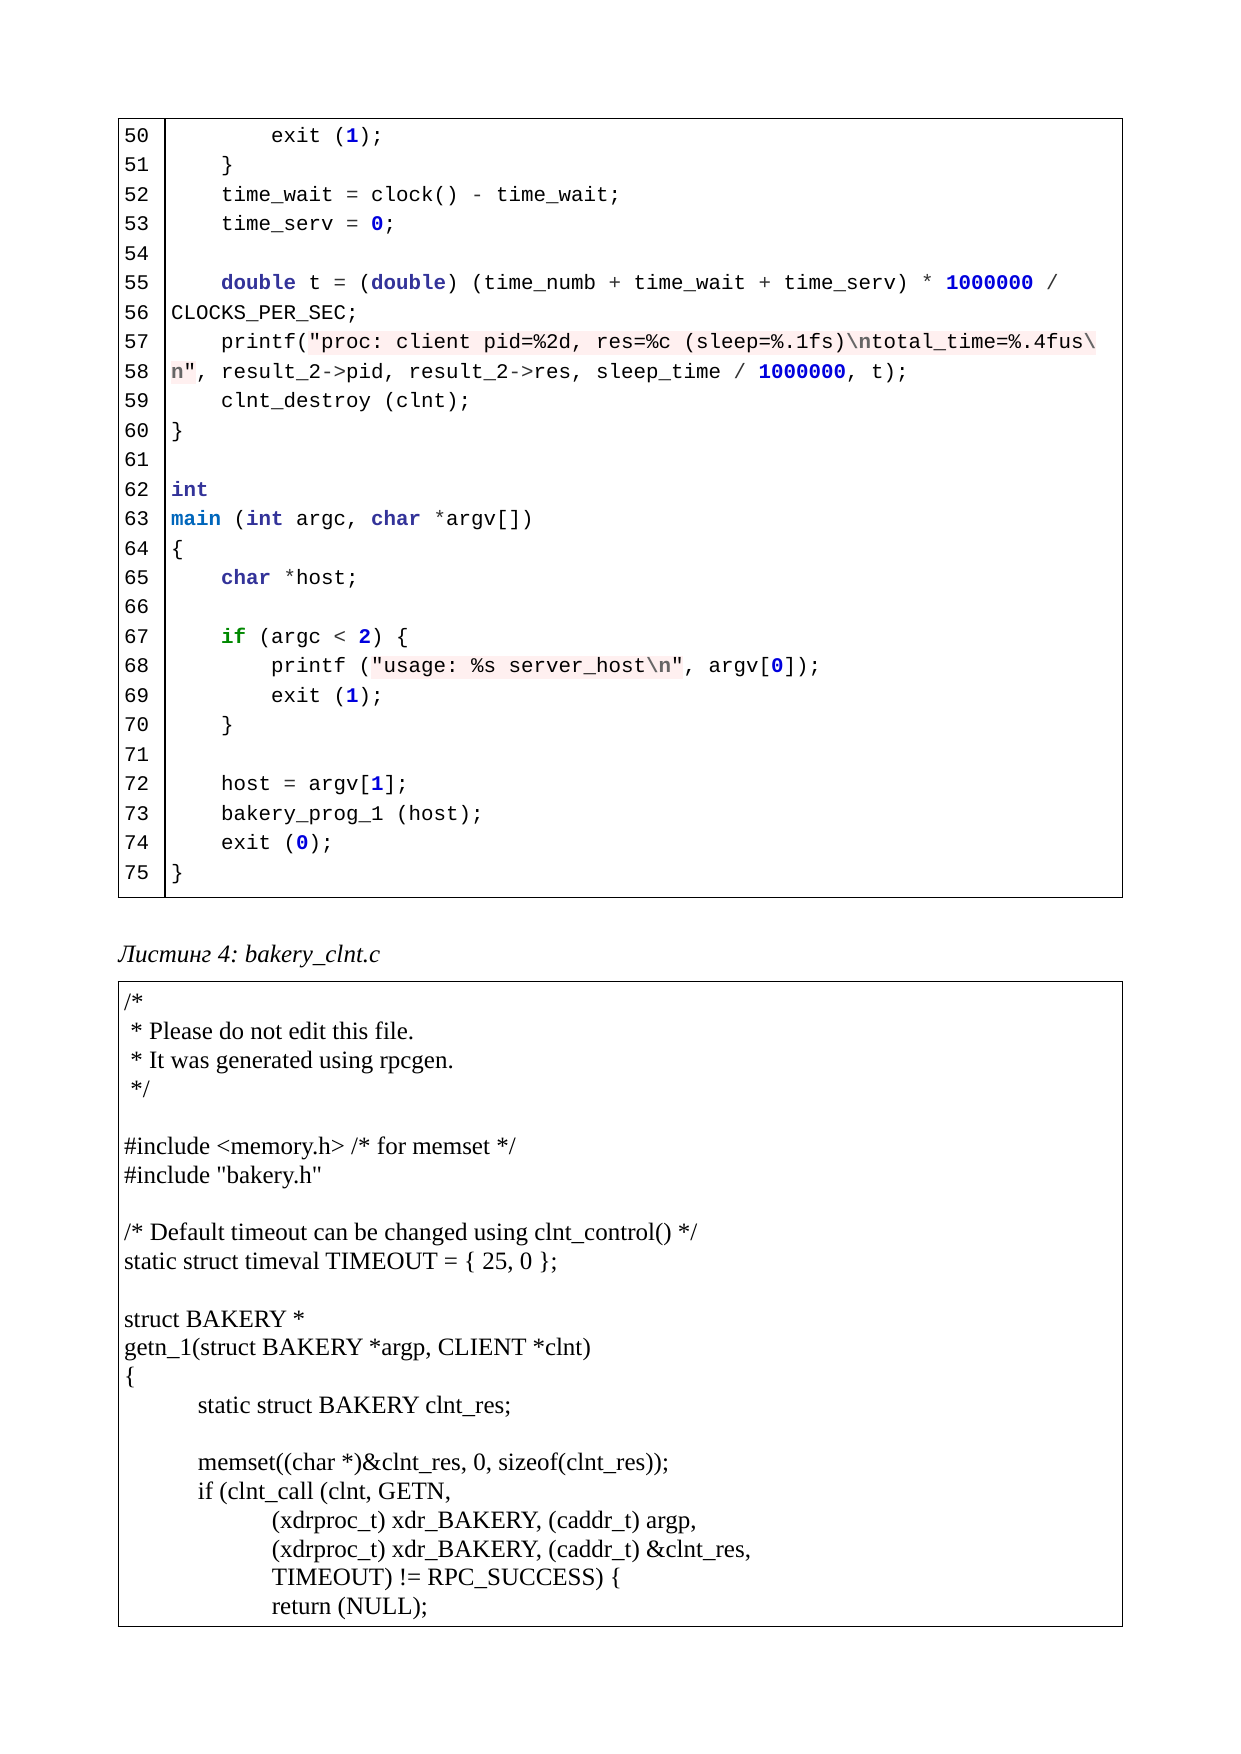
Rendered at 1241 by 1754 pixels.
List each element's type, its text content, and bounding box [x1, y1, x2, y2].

table_header exit (1); } time_wait = clock() - time_wait; time_serv = 0; double t = (double) (time_numb + time_wait + time_serv) * 1000000 / CLOCKS_PER_SEC; printf("proc: client pid=%2d, res=%c (sleep=%.1fs)\ntotal_time=%.4fus\n", result_2->pid, result_2->res, sleep_time / 1000000, t); clnt_destroy (clnt); } int main (int argc, char *argv[]) { char *host; if (argc < 2) { printf ("usage: %s server_host\n", argv[0]); exit (1); } host = argv[1]; bakery_prog_1 (host); exit (0); } [166, 119, 1122, 897]
text Листинг 4: bakery_clnt.c [118, 939, 1122, 968]
table_header /* * Please do not edit this file. * It was generated using rpcgen. */ #include <memory.h> /* for memset */ #include "bakery.h" /* Default timeout can be changed using clnt_control() */ static struct timeval TIMEOUT = { 25, 0 }; struct BAKERY * getn_1(struct BAKERY *argp, CLIENT *clnt) { static struct BAKERY clnt_res; memset((char *)&clnt_res, 0, sizeof(clnt_res)); if (clnt_call (clnt, GETN, (xdrproc_t) xdr_BAKERY, (caddr_t) argp, (xdrproc_t) xdr_BAKERY, (caddr_t) &clnt_res, TIMEOUT) != RPC_SUCCESS) { return (NULL); [119, 982, 1122, 1626]
table_header 50 51 52 53 54 55 56 57 58 59 60 61 62 63 64 65 66 67 68 69 70 71 72 73 74 75 [119, 119, 164, 897]
